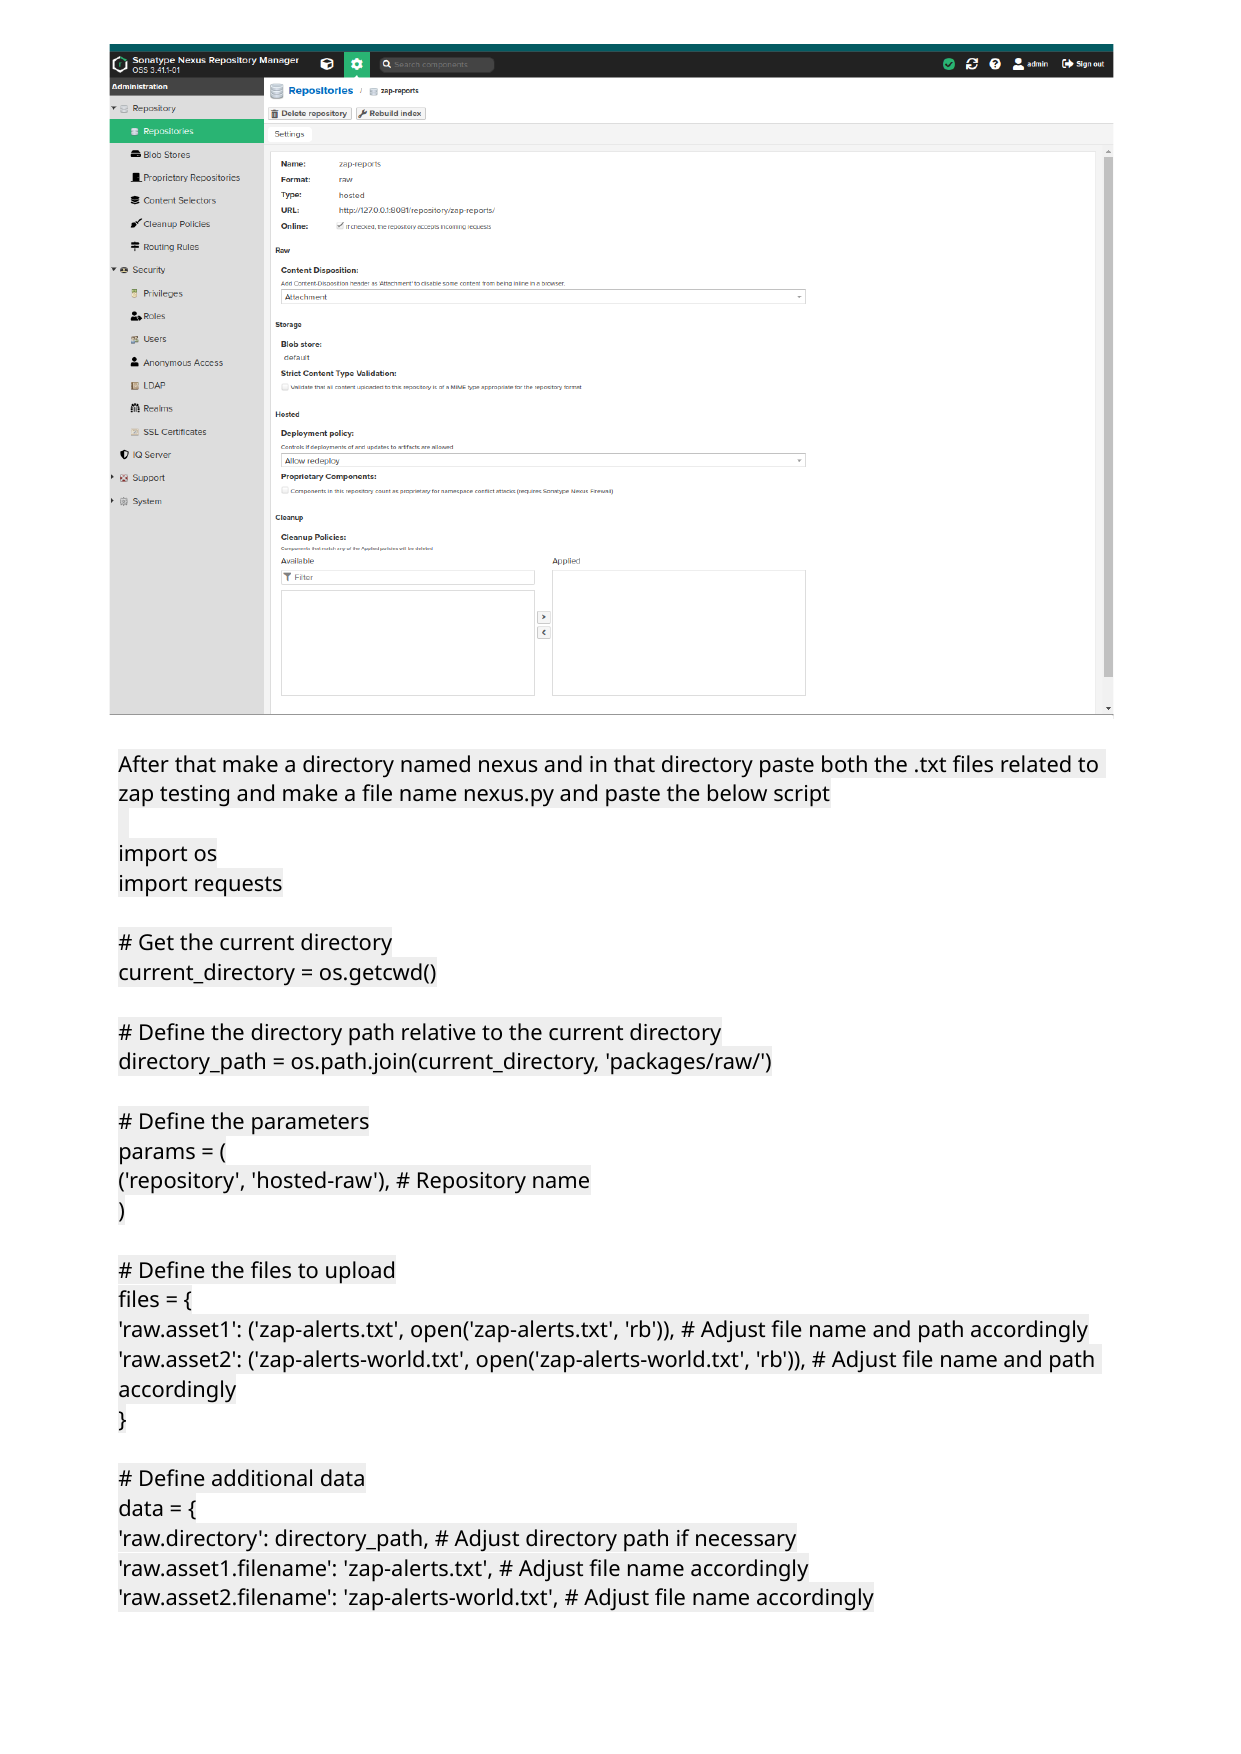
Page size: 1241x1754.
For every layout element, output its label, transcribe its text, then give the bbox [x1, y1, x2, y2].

text 'raw.asset1': ('zap-alerts.txt', open('zap-alerts.txt', 'rb')), # Adjust file name and path accordingly [118, 1314, 1122, 1344]
text 'raw.asset2.filename': 'zap-alerts-world.txt', # Adjust file name accordingly [118, 1582, 1122, 1612]
text After that make a directory named nexus and in that directory paste both the .txt files related to zap testing and make a file name nexus.py and paste the below script import os [118, 118, 1122, 868]
text ) [118, 1195, 1122, 1225]
text } [118, 1404, 1122, 1433]
text # Define the files to upload [118, 1255, 1122, 1284]
text current_directory = os.getcwd() [118, 957, 1122, 987]
text import requests # Get the current directory [118, 868, 1122, 957]
text files = { [118, 1284, 1122, 1314]
text directory_path = os.path.join(current_directory, 'packages/raw/') [118, 1046, 1122, 1076]
text # Define the directory path relative to the current directory [118, 1017, 1122, 1046]
text 'raw.asset2': ('zap-alerts-world.txt', open('zap-alerts-world.txt', 'rb')), # Adjust file name and path accordingly [118, 1344, 1122, 1404]
text # Define additional data [118, 1463, 1122, 1493]
text 'raw.directory': directory_path, # Adjust directory path if necessary [118, 1523, 1122, 1552]
text data = { [118, 1493, 1122, 1523]
picture [109, 44, 1114, 719]
text ('repository', 'hosted-raw'), # Repository name [118, 1165, 1122, 1195]
text params = ( [118, 1136, 1122, 1165]
text 'raw.asset1.filename': 'zap-alerts.txt', # Adjust file name accordingly [118, 1552, 1122, 1582]
text # Define the parameters [118, 1106, 1122, 1136]
